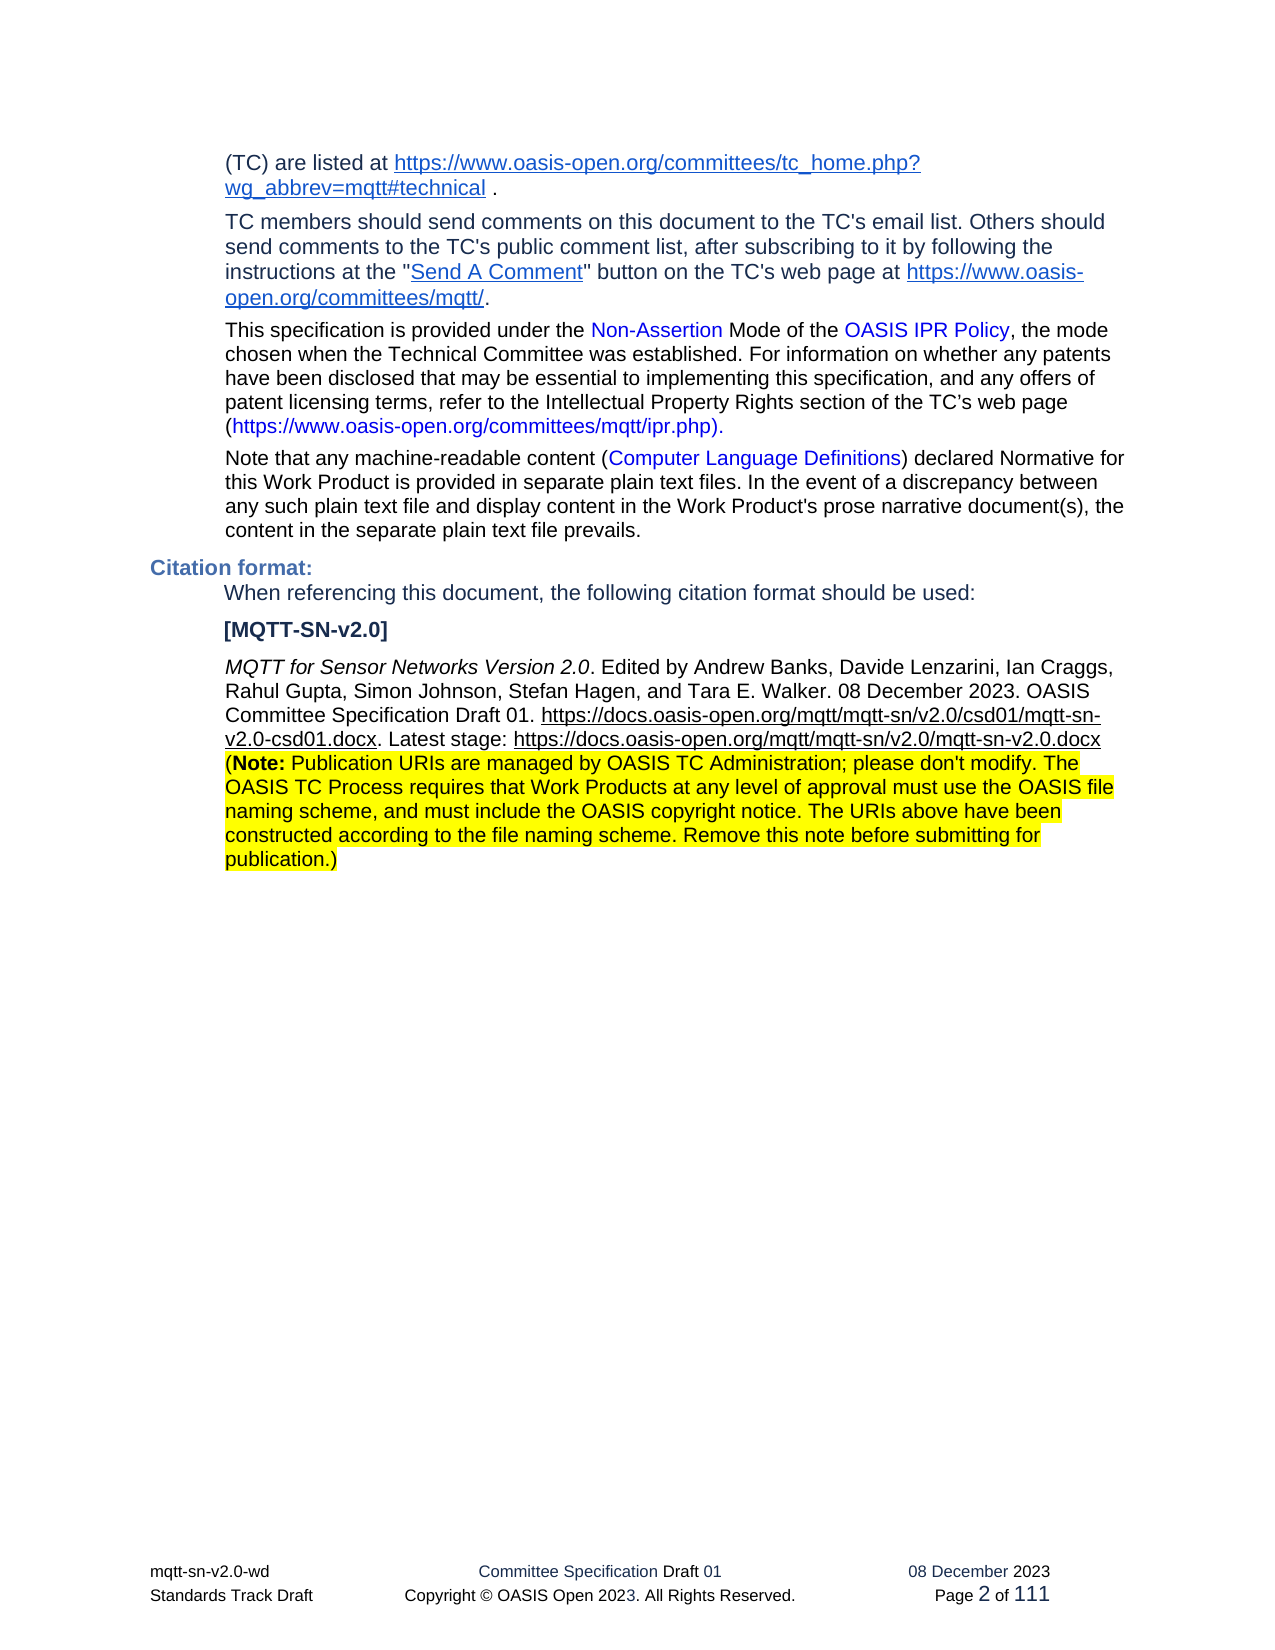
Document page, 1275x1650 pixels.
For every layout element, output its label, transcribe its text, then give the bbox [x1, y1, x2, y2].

text (TC) are listed at https://www.oasis-open.org/committees/tc_home.php?wg_abbrev=mqtt#technical . [225, 150, 1125, 200]
text This specification is provided under the Non-Assertion Mode of the OASIS IPR Policy, the mode chosen when the Technical Committee was established. For information on whether any patents have been disclosed that may be essential to implementing this specification, and any offers of patent licensing terms, refer to the Intellectual Property Rights section of the TC’s web page (https://www.oasis-open.org/committees/mqtt/ipr.php). [225, 318, 1125, 438]
text TC members should send comments on this document to the TC's email list. Others should send comments to the TC's public comment list, after subscribing to it by following the instructions at the "Send A Comment" button on the TC's web page at https://www.oasis-open.org/committees/mqtt/. [225, 209, 1125, 309]
text [MQTT-SN-v2.0] [223, 617, 1124, 642]
text MQTT for Sensor Networks Version 2.0. Edited by Andrew Banks, Davide Lenzarini, Ian Craggs, Rahul Gupta, Simon Johnson, Stefan Hagen, and Tara E. Walker. 08 December 2023. OASIS Committee Specification Draft 01. https://docs.oasis-open.org/mqtt/mqtt-sn/v2.0/csd01/mqtt-sn-v2.0-csd01.docx. Latest stage: https://docs.oasis-open.org/mqtt/mqtt-sn/v2.0/mqtt-sn-v2.0.docx [225, 655, 1125, 751]
text When referencing this document, the following citation format should be used: [223, 579, 1124, 605]
text Citation format: [150, 554, 1125, 579]
text (Note: Publication URIs are managed by OASIS TC Administration; please don't modify. The OASIS TC Process requires that Work Products at any level of approval must use the OASIS file naming scheme, and must include the OASIS copyright notice. The URIs above have been constructed according to the file naming scheme. Remove this note before submitting for publication.) [225, 751, 1125, 871]
text Note that any machine-readable content (Computer Language Definitions) declared Normative for this Work Product is provided in separate plain text files. In the event of a discrepancy between any such plain text file and display content in the Work Product's prose narrative document(s), the content in the separate plain text file prevails. [225, 446, 1125, 542]
